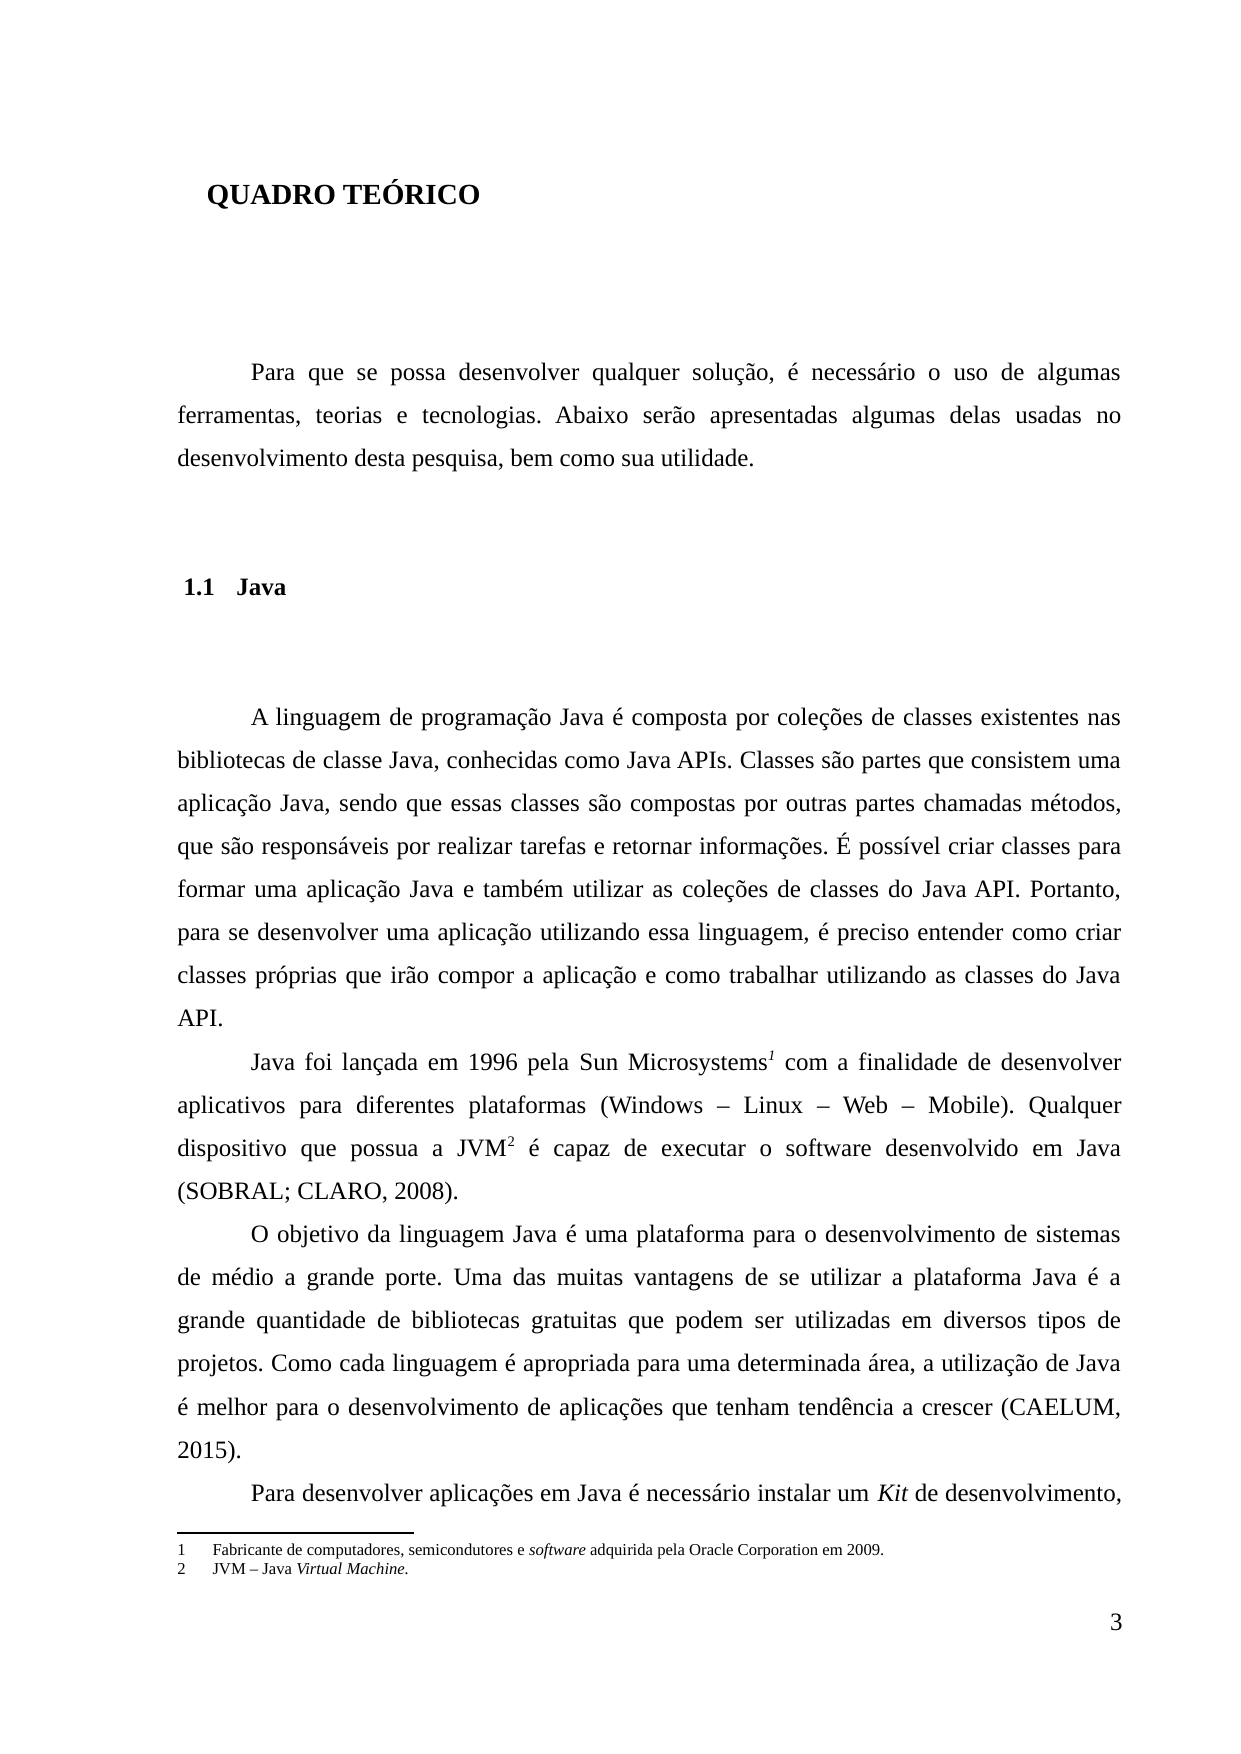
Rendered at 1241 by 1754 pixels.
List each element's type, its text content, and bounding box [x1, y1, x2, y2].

text A linguagem de programação Java é composta por coleções de classes existentes nas bibliotecas de classe Java, conhecidas como Java APIs. Classes são partes que consistem uma aplicação Java, sendo que essas classes são compostas por outras partes chamadas métodos, que são responsáveis por realizar tarefas e retornar informações. É possível criar classes para formar uma aplicação Java e também utilizar as coleções de classes do Java API. Portanto, para se desenvolver uma aplicação utilizando essa linguagem, é preciso entender como criar classes próprias que irão compor a aplicação e como trabalhar utilizando as classes do Java API. [177, 702, 1122, 1032]
text Para desenvolver aplicações em Java é necessário instalar um Kit de desenvolvimento, [177, 1478, 1122, 1507]
text O objetivo da linguagem Java é uma plataforma para o desenvolvimento de sistemas de médio a grande porte. Uma das muitas vantagens de se utilizar a plataforma Java é a grande quantidade de bibliotecas gratuitas que podem ser utilizadas em diversos tipos de projetos. Como cada linguagem é apropriada para uma determinada área, a utilização de Java é melhor para o desenvolvimento de aplicações que tenham tendência a crescer (CAELUM, 2015). [177, 1219, 1122, 1463]
subtitle Java [177, 572, 1122, 601]
text Fabricante de computadores, semicondutores e software adquirida pela Oracle Corporation em 2009. [177, 1539, 1122, 1558]
text Java foi lançada em 1996 pela Sun Microsystems com a finalidade de desenvolver aplicativos para diferentes plataformas (Windows – Linux – Web – Mobile). Qualquer dispositivo que possua a JVM é capaz de executar o software desenvolvido em Java (SOBRAL; CLARO, 2008). [177, 1047, 1122, 1205]
text Para que se possa desenvolver qualquer solução, é necessário o uso de algumas ferramentas, teorias e tecnologias. Abaixo serão apresentadas algumas delas usadas no desenvolvimento desta pesquisa, bem como sua utilidade. [177, 357, 1122, 472]
title Quadro teórico [202, 177, 1122, 211]
text JVM – Java Virtual Machine. [177, 1558, 1122, 1578]
